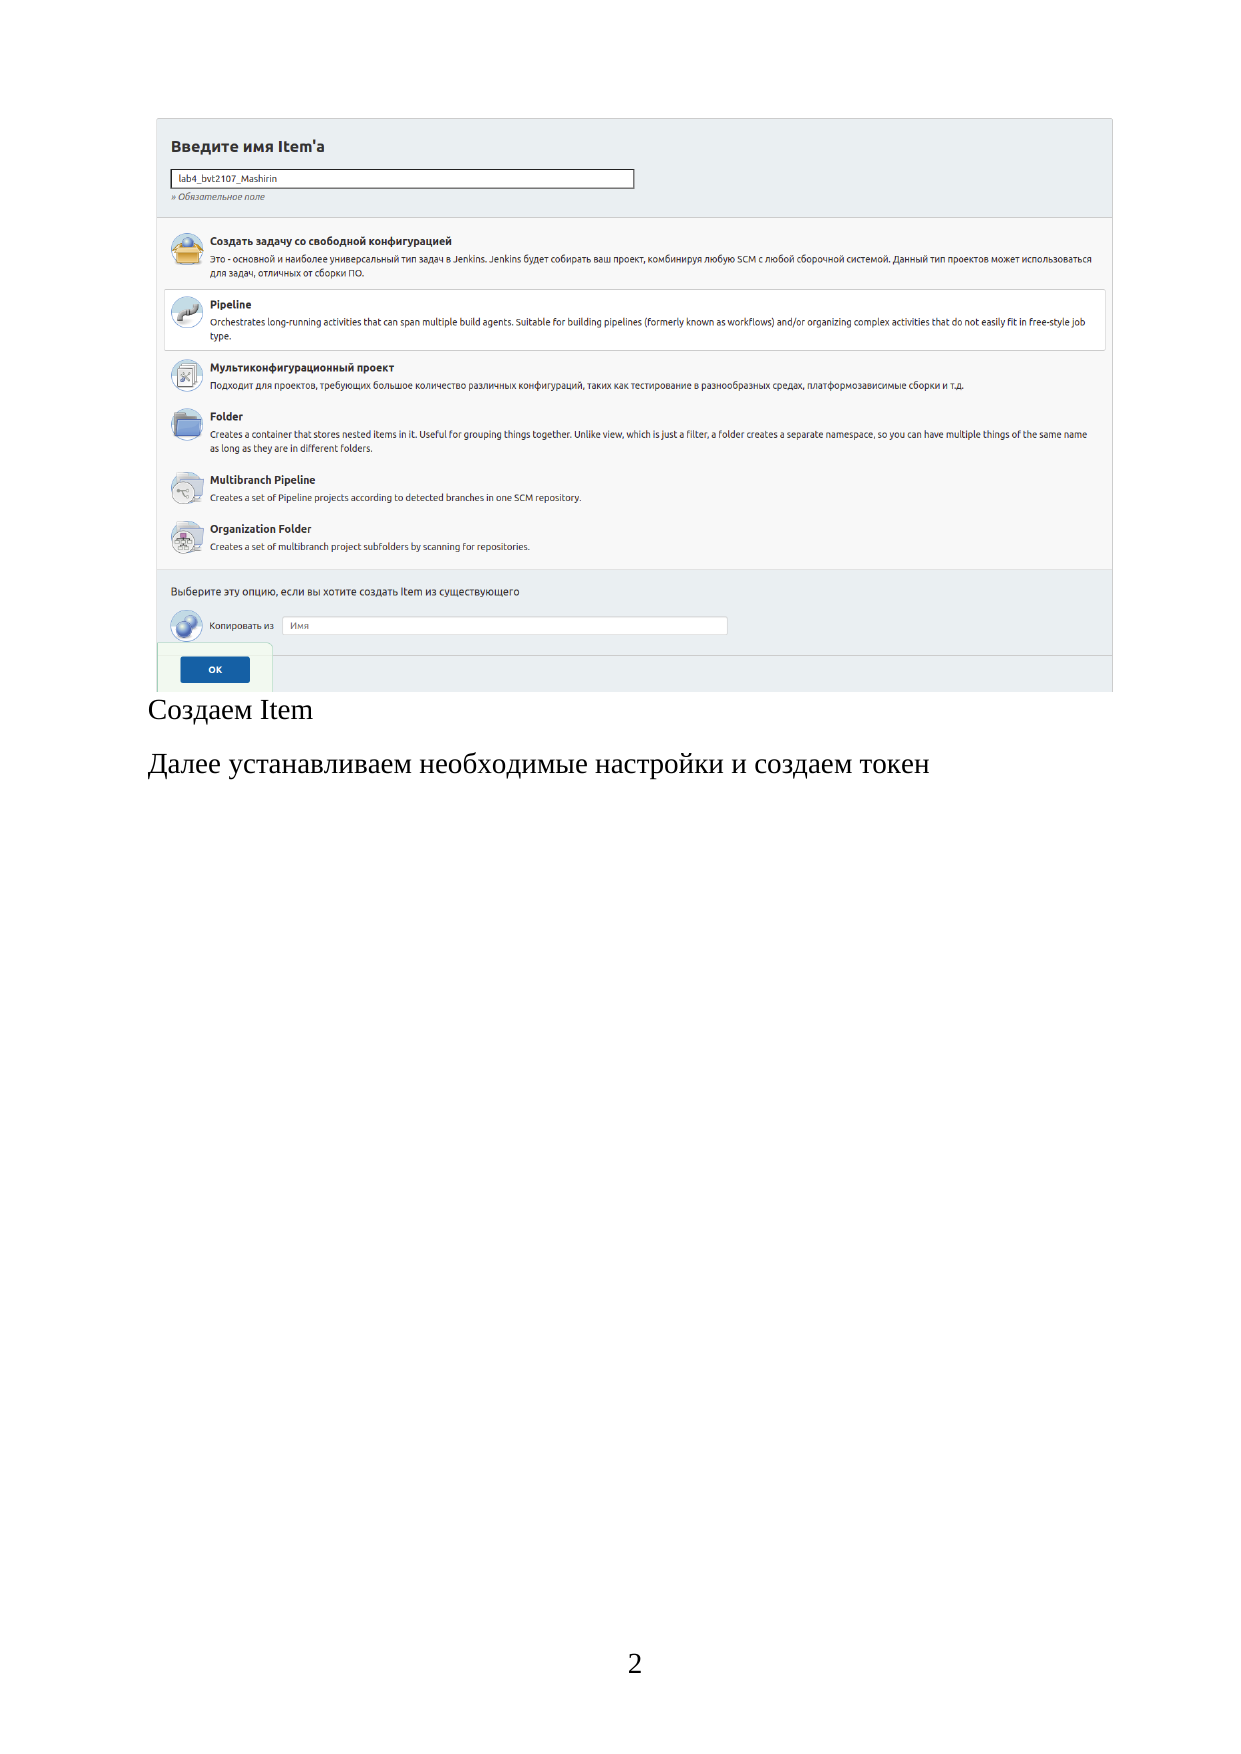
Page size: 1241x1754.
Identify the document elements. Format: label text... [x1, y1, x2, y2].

text Создаем Item [148, 692, 1122, 726]
text Далее устанавливаем необходимые настройки и создаем токен [148, 746, 1122, 780]
picture [147, 118, 1123, 692]
